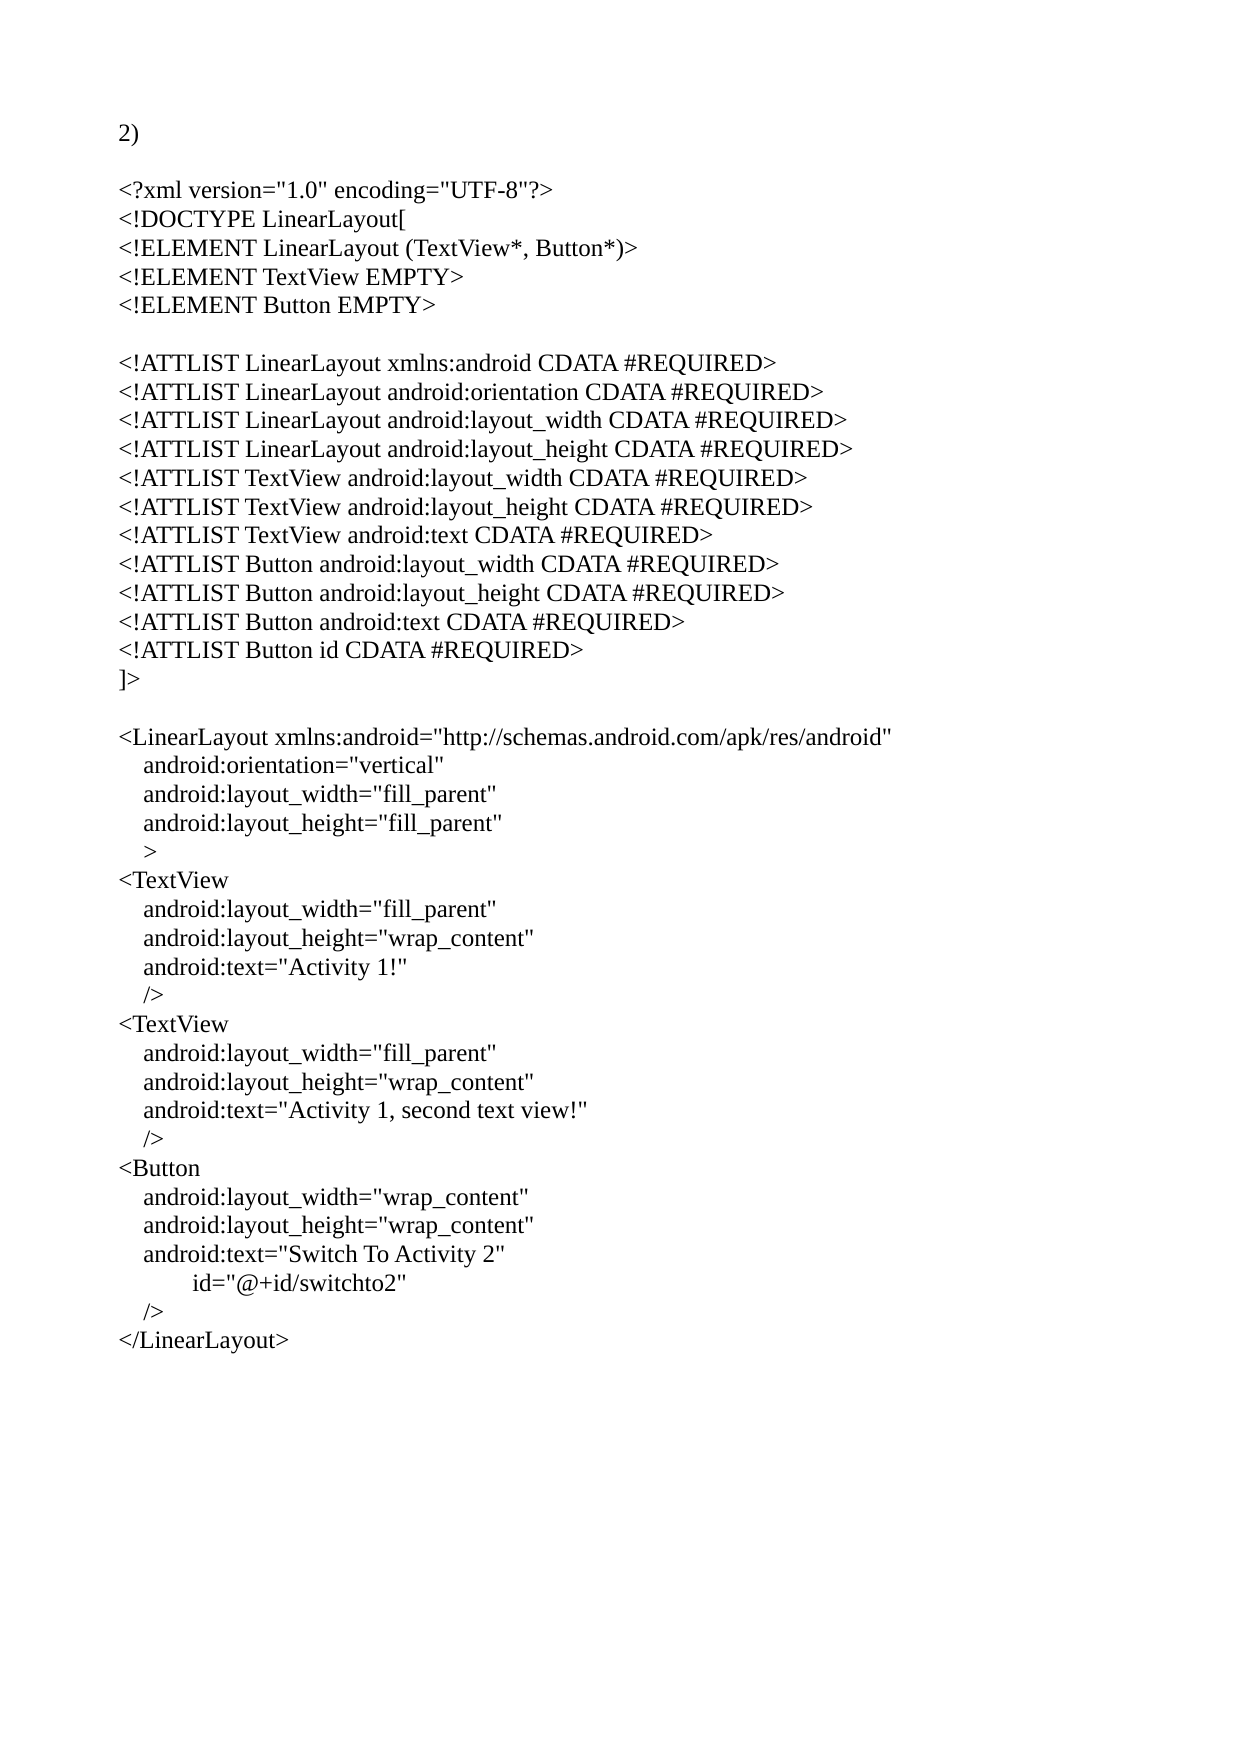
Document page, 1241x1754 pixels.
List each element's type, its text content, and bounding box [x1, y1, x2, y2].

text <!ATTLIST LinearLayout android:layout_height CDATA #REQUIRED> [118, 434, 1122, 463]
text id="@+id/switchto2" [118, 1268, 1122, 1297]
text <!ELEMENT Button EMPTY> [118, 291, 1122, 319]
text <!ATTLIST LinearLayout android:orientation CDATA #REQUIRED> [118, 377, 1122, 406]
text ]> [118, 664, 1122, 693]
text <!ATTLIST LinearLayout xmlns:android CDATA #REQUIRED> [118, 348, 1122, 377]
text </LinearLayout> [118, 1326, 1122, 1354]
text <LinearLayout xmlns:android="http://schemas.android.com/apk/res/android" [118, 722, 1122, 751]
text /> [118, 1124, 1122, 1153]
text <!ATTLIST Button id CDATA #REQUIRED> [118, 636, 1122, 664]
text > [118, 837, 1122, 866]
text android:layout_height="wrap_content" [118, 1067, 1122, 1096]
text <TextView [118, 866, 1122, 894]
text android:orientation="vertical" [118, 751, 1122, 779]
text android:layout_height="wrap_content" [118, 1211, 1122, 1239]
text android:text="Switch To Activity 2" [118, 1239, 1122, 1268]
text <!ATTLIST LinearLayout android:layout_width CDATA #REQUIRED> [118, 406, 1122, 434]
text <!ATTLIST Button android:text CDATA #REQUIRED> [118, 607, 1122, 636]
text <!ATTLIST TextView android:layout_height CDATA #REQUIRED> [118, 492, 1122, 521]
text android:layout_height="fill_parent" [118, 808, 1122, 837]
text <!ATTLIST Button android:layout_width CDATA #REQUIRED> [118, 549, 1122, 578]
text <!ATTLIST TextView android:text CDATA #REQUIRED> [118, 521, 1122, 549]
text <!ATTLIST TextView android:layout_width CDATA #REQUIRED> [118, 463, 1122, 492]
text /> [118, 1297, 1122, 1326]
text android:text="Activity 1, second text view!" [118, 1096, 1122, 1124]
text android:text="Activity 1!" [118, 952, 1122, 981]
text <TextView [118, 1009, 1122, 1038]
text <Button [118, 1153, 1122, 1182]
text <?xml version="1.0" encoding="UTF-8"?> [118, 176, 1122, 204]
text android:layout_width="fill_parent" [118, 894, 1122, 923]
text 2) [118, 118, 1122, 147]
text <!ATTLIST Button android:layout_height CDATA #REQUIRED> [118, 578, 1122, 607]
text <!ELEMENT TextView EMPTY> [118, 262, 1122, 291]
text android:layout_width="wrap_content" [118, 1182, 1122, 1211]
text android:layout_width="fill_parent" [118, 1038, 1122, 1067]
text /> [118, 981, 1122, 1009]
text android:layout_width="fill_parent" [118, 779, 1122, 808]
text android:layout_height="wrap_content" [118, 923, 1122, 952]
text <!ELEMENT LinearLayout (TextView*, Button*)> [118, 233, 1122, 262]
text <!DOCTYPE LinearLayout[ [118, 204, 1122, 233]
